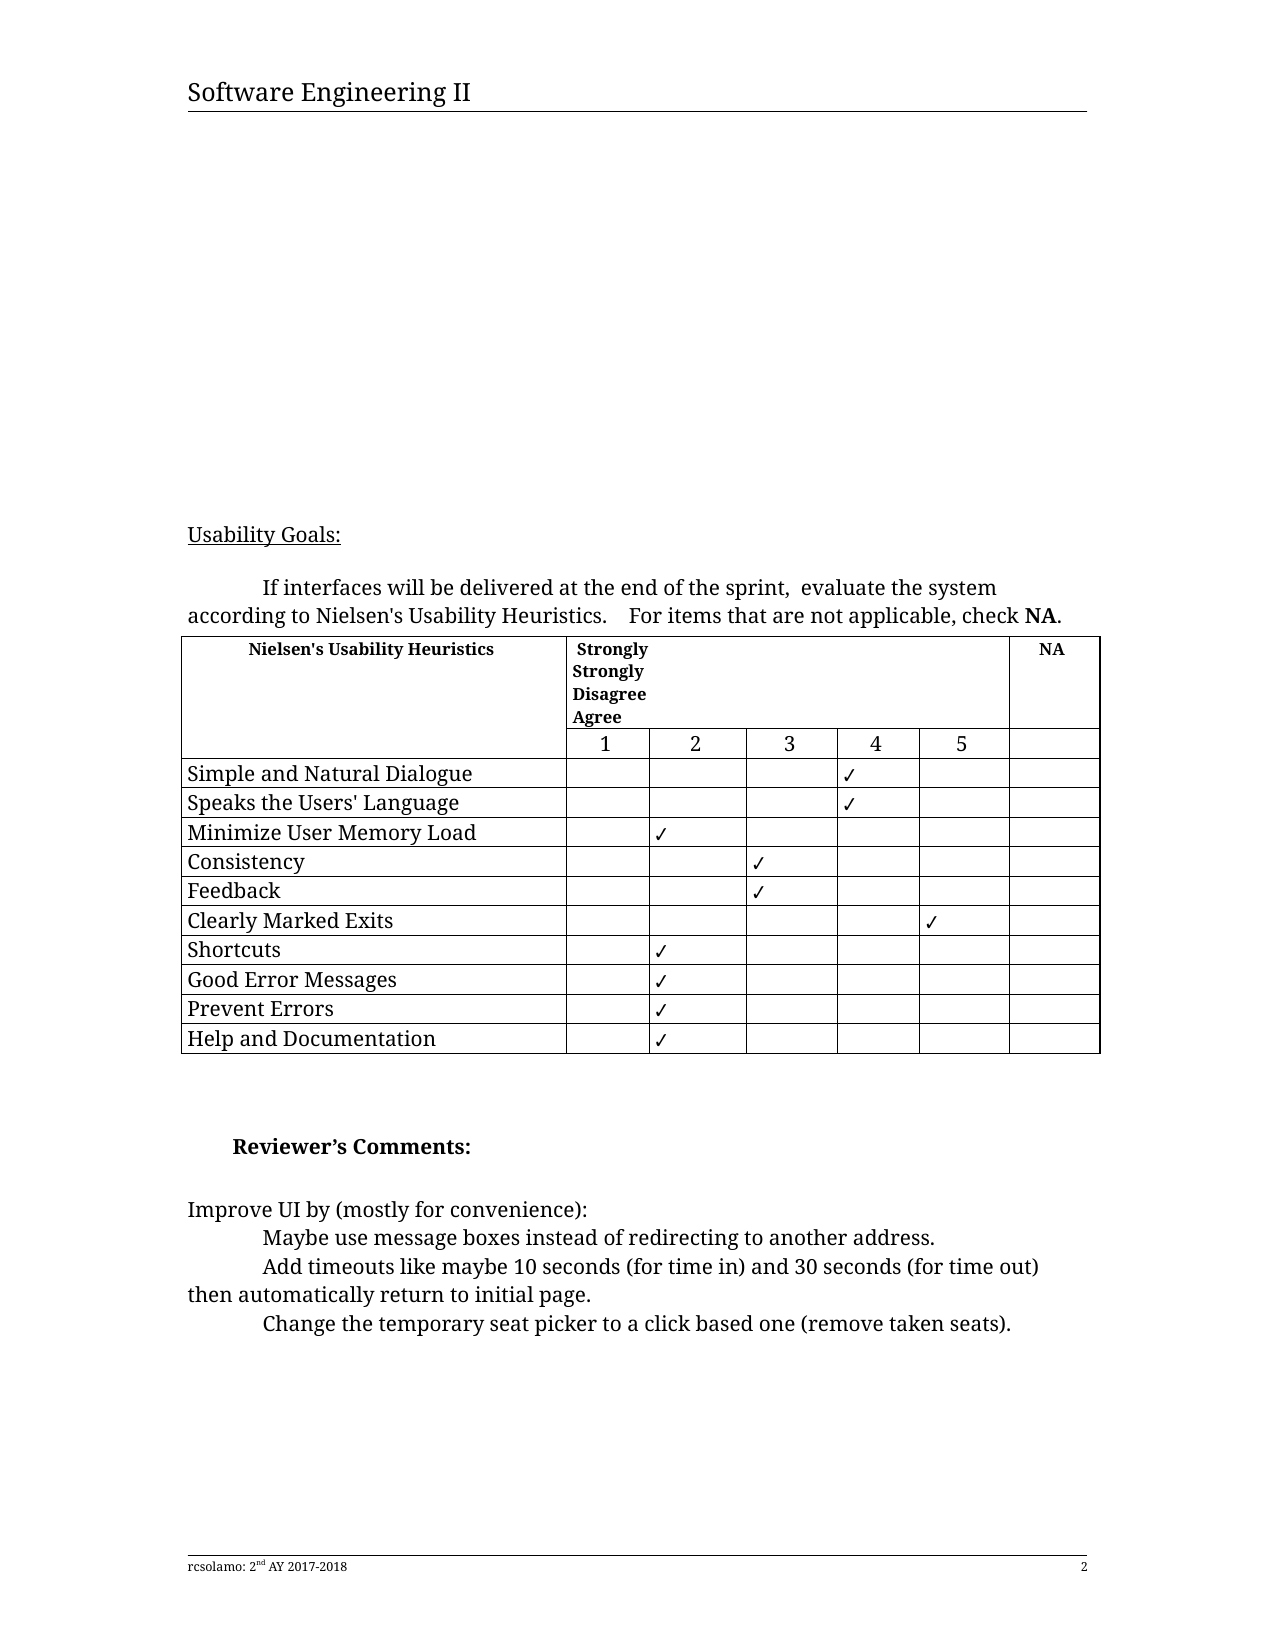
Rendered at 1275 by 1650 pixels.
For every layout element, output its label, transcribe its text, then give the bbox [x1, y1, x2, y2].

table_cell [838, 1024, 919, 1052]
table_cell [650, 847, 746, 876]
text Change the temporary seat picker to a click based one (remove taken seats). [187, 1309, 1087, 1337]
table_cell [1010, 759, 1099, 787]
table_cell ✔ [920, 906, 1009, 934]
table_cell [1010, 936, 1099, 964]
table_cell [1010, 818, 1099, 846]
table_cell [747, 936, 837, 964]
table_cell [1010, 877, 1099, 905]
table_cell [650, 877, 746, 905]
table_cell ✔ [650, 818, 746, 846]
table_cell [920, 936, 1009, 964]
table_cell Help and Documentation [182, 1024, 566, 1052]
table_cell [567, 965, 649, 993]
table_cell [747, 788, 837, 817]
subtitle Reviewer’s Comments: [187, 1132, 1087, 1189]
table_cell [1010, 1024, 1099, 1052]
table_cell [567, 759, 649, 787]
table_cell [920, 965, 1009, 993]
table_cell [838, 877, 919, 905]
table_cell Consistency [182, 847, 566, 876]
table_cell [1010, 906, 1099, 934]
table_cell [747, 995, 837, 1023]
table_cell [920, 788, 1009, 817]
table_cell 4 [838, 729, 919, 758]
table_cell [838, 995, 919, 1023]
table_cell Shortcuts [182, 936, 566, 964]
table_cell [1010, 788, 1099, 817]
table_cell [920, 877, 1009, 905]
table_cell [838, 936, 919, 964]
table_header Nielsen's Usability Heuristics [182, 637, 566, 758]
table_cell [838, 818, 919, 846]
table_cell [747, 1024, 837, 1052]
table_cell Minimize User Memory Load [182, 818, 566, 846]
table_cell [1010, 995, 1099, 1023]
table_cell [1010, 847, 1099, 876]
table_cell [567, 1024, 649, 1052]
table_cell [567, 847, 649, 876]
table_cell [920, 759, 1009, 787]
table_cell Clearly Marked Exits [182, 906, 566, 934]
table_cell 2 [650, 729, 746, 758]
table_cell ✔ [747, 847, 837, 876]
table_header Strongly Strongly Disagree Agree [567, 637, 1009, 728]
table_cell ✔ [838, 759, 919, 787]
table_cell [567, 788, 649, 817]
table_cell Prevent Errors [182, 995, 566, 1023]
table_cell 1 [567, 729, 649, 758]
text Improve UI by (mostly for convenience): [187, 1195, 1087, 1223]
table_cell 3 [747, 729, 837, 758]
table_cell [567, 995, 649, 1023]
table_cell [567, 906, 649, 934]
text Usability Goals: [187, 520, 1087, 548]
table_cell [747, 965, 837, 993]
table_cell [920, 1024, 1009, 1052]
table_cell [838, 965, 919, 993]
table_cell [747, 906, 837, 934]
table_cell [1010, 729, 1099, 758]
table_cell [838, 847, 919, 876]
table_cell [747, 818, 837, 846]
table_cell Simple and Natural Dialogue [182, 759, 566, 787]
table_cell [567, 936, 649, 964]
table_cell 5 [920, 729, 1009, 758]
table_cell [920, 847, 1009, 876]
text Maybe use message boxes instead of redirecting to another address. Add timeouts like maybe 10 seconds (for time in) and 30 seconds (for time out) then automatically return to initial page. [187, 1223, 1087, 1309]
table_cell [1010, 965, 1099, 993]
table_cell [567, 818, 649, 846]
table_cell ✔ [650, 936, 746, 964]
table_cell Feedback [182, 877, 566, 905]
table_cell [747, 759, 837, 787]
table_cell [920, 995, 1009, 1023]
table_cell [838, 906, 919, 934]
table_cell [650, 788, 746, 817]
table_cell [567, 877, 649, 905]
table_cell ✔ [650, 965, 746, 993]
table_header NA [1010, 637, 1099, 728]
table_cell [920, 818, 1009, 846]
table_cell ✔ [838, 788, 919, 817]
table_cell ✔ [650, 995, 746, 1023]
table_cell ✔ [650, 1024, 746, 1052]
subtitle If interfaces will be delivered at the end of the sprint, evaluate the system according to Nielsen's Usability Heuristics. For items that are not applicable, check NA. [187, 573, 1087, 630]
table_cell [650, 759, 746, 787]
table_cell [650, 906, 746, 934]
table_cell Speaks the Users' Language [182, 788, 566, 817]
table_cell Good Error Messages [182, 965, 566, 993]
table_cell ✔ [747, 877, 837, 905]
